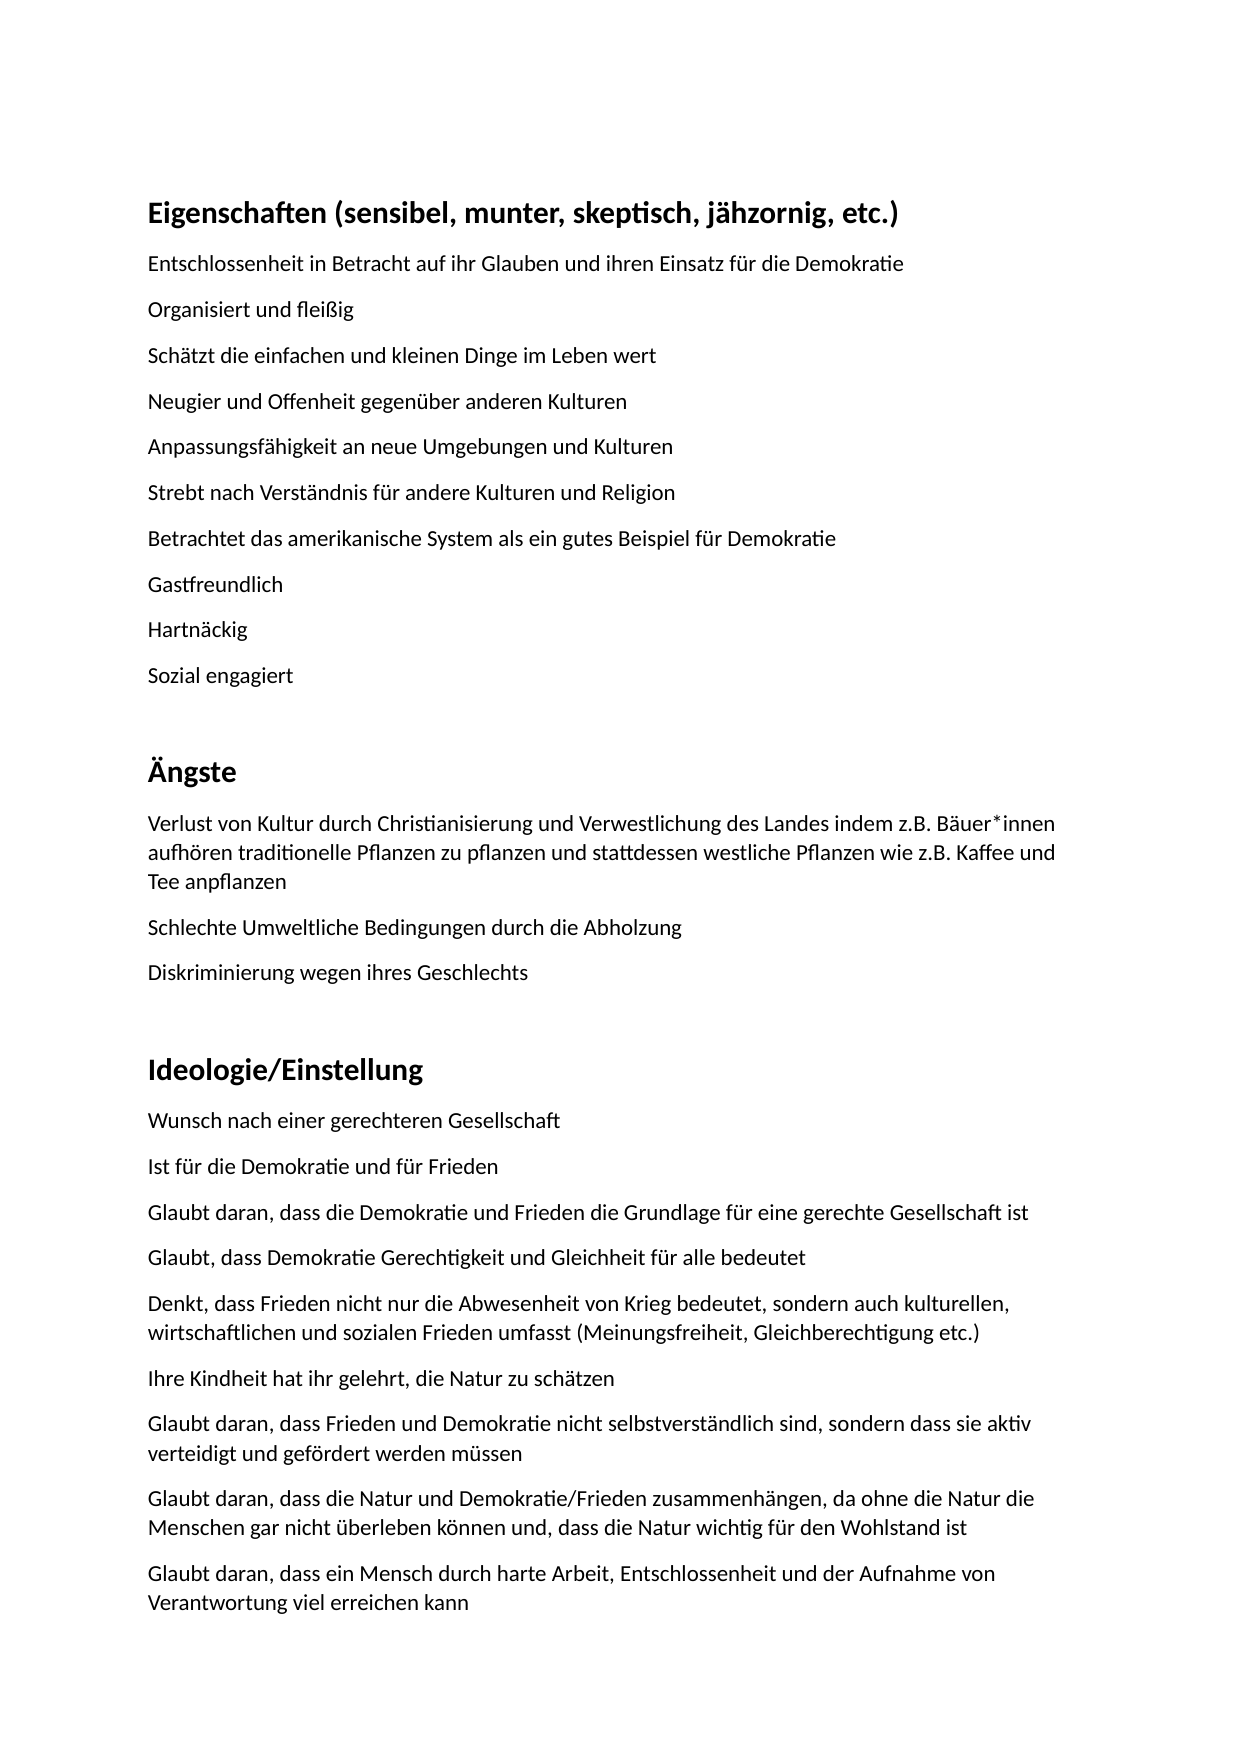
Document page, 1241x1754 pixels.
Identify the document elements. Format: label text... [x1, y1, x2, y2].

text Glaubt, dass Demokratie Gerechtigkeit und Gleichheit für alle bedeutet [148, 1243, 1093, 1271]
text Sozial engagiert [148, 661, 1093, 689]
text Ihre Kindheit hat ihr gelehrt, die Natur zu schätzen [148, 1364, 1093, 1392]
text Eigenschaften (sensibel, munter, skeptisch, jähzornig, etc.) [148, 193, 1093, 231]
text Glaubt daran, dass die Demokratie und Frieden die Grundlage für eine gerechte Gesellschaft ist [148, 1198, 1093, 1226]
text Schlechte Umweltliche Bedingungen durch die Abholzung [148, 913, 1093, 941]
text Schätzt die einfachen und kleinen Dinge im Leben wert [148, 341, 1093, 369]
text Betrachtet das amerikanische System als ein gutes Beispiel für Demokratie [148, 524, 1093, 552]
text Entschlossenheit in Betracht auf ihr Glauben und ihren Einsatz für die Demokratie [148, 249, 1093, 278]
text Anpassungsfähigkeit an neue Umgebungen und Kulturen [148, 432, 1093, 461]
text Diskriminierung wegen ihres Geschlechts [148, 958, 1093, 986]
text Ist für die Demokratie und für Frieden [148, 1152, 1093, 1180]
text Glaubt daran, dass Frieden und Demokratie nicht selbstverständlich sind, sondern dass sie aktiv verteidigt und gefördert werden müssen [148, 1409, 1093, 1467]
text Glaubt daran, dass die Natur und Demokratie/Frieden zusammenhängen, da ohne die Natur die Menschen gar nicht überleben können und, dass die Natur wichtig für den Wohlstand ist [148, 1484, 1093, 1541]
text Gastfreundlich [148, 570, 1093, 598]
text Denkt, dass Frieden nicht nur die Abwesenheit von Krieg bedeutet, sondern auch kulturellen, wirtschaftlichen und sozialen Frieden umfasst (Meinungsfreiheit, Gleichberechtigung etc.) [148, 1289, 1093, 1346]
text Verlust von Kultur durch Christianisierung und Verwestlichung des Landes indem z.B. Bäuer*innen aufhören traditionelle Pflanzen zu pflanzen und stattdessen westliche Pflanzen wie z.B. Kaffee und Tee anpflanzen [148, 809, 1093, 895]
text Ideologie/Einstellung [148, 1050, 1093, 1088]
text Strebt nach Verständnis für andere Kulturen und Religion [148, 478, 1093, 506]
text Ängste [148, 753, 1093, 791]
text Neugier und Offenheit gegenüber anderen Kulturen [148, 387, 1093, 415]
text Hartnäckig [148, 615, 1093, 643]
text Glaubt daran, dass ein Mensch durch harte Arbeit, Entschlossenheit und der Aufnahme von Verantwortung viel erreichen kann [148, 1559, 1093, 1616]
text Wunsch nach einer gerechteren Gesellschaft [148, 1106, 1093, 1134]
text Organisiert und fleißig [148, 295, 1093, 323]
